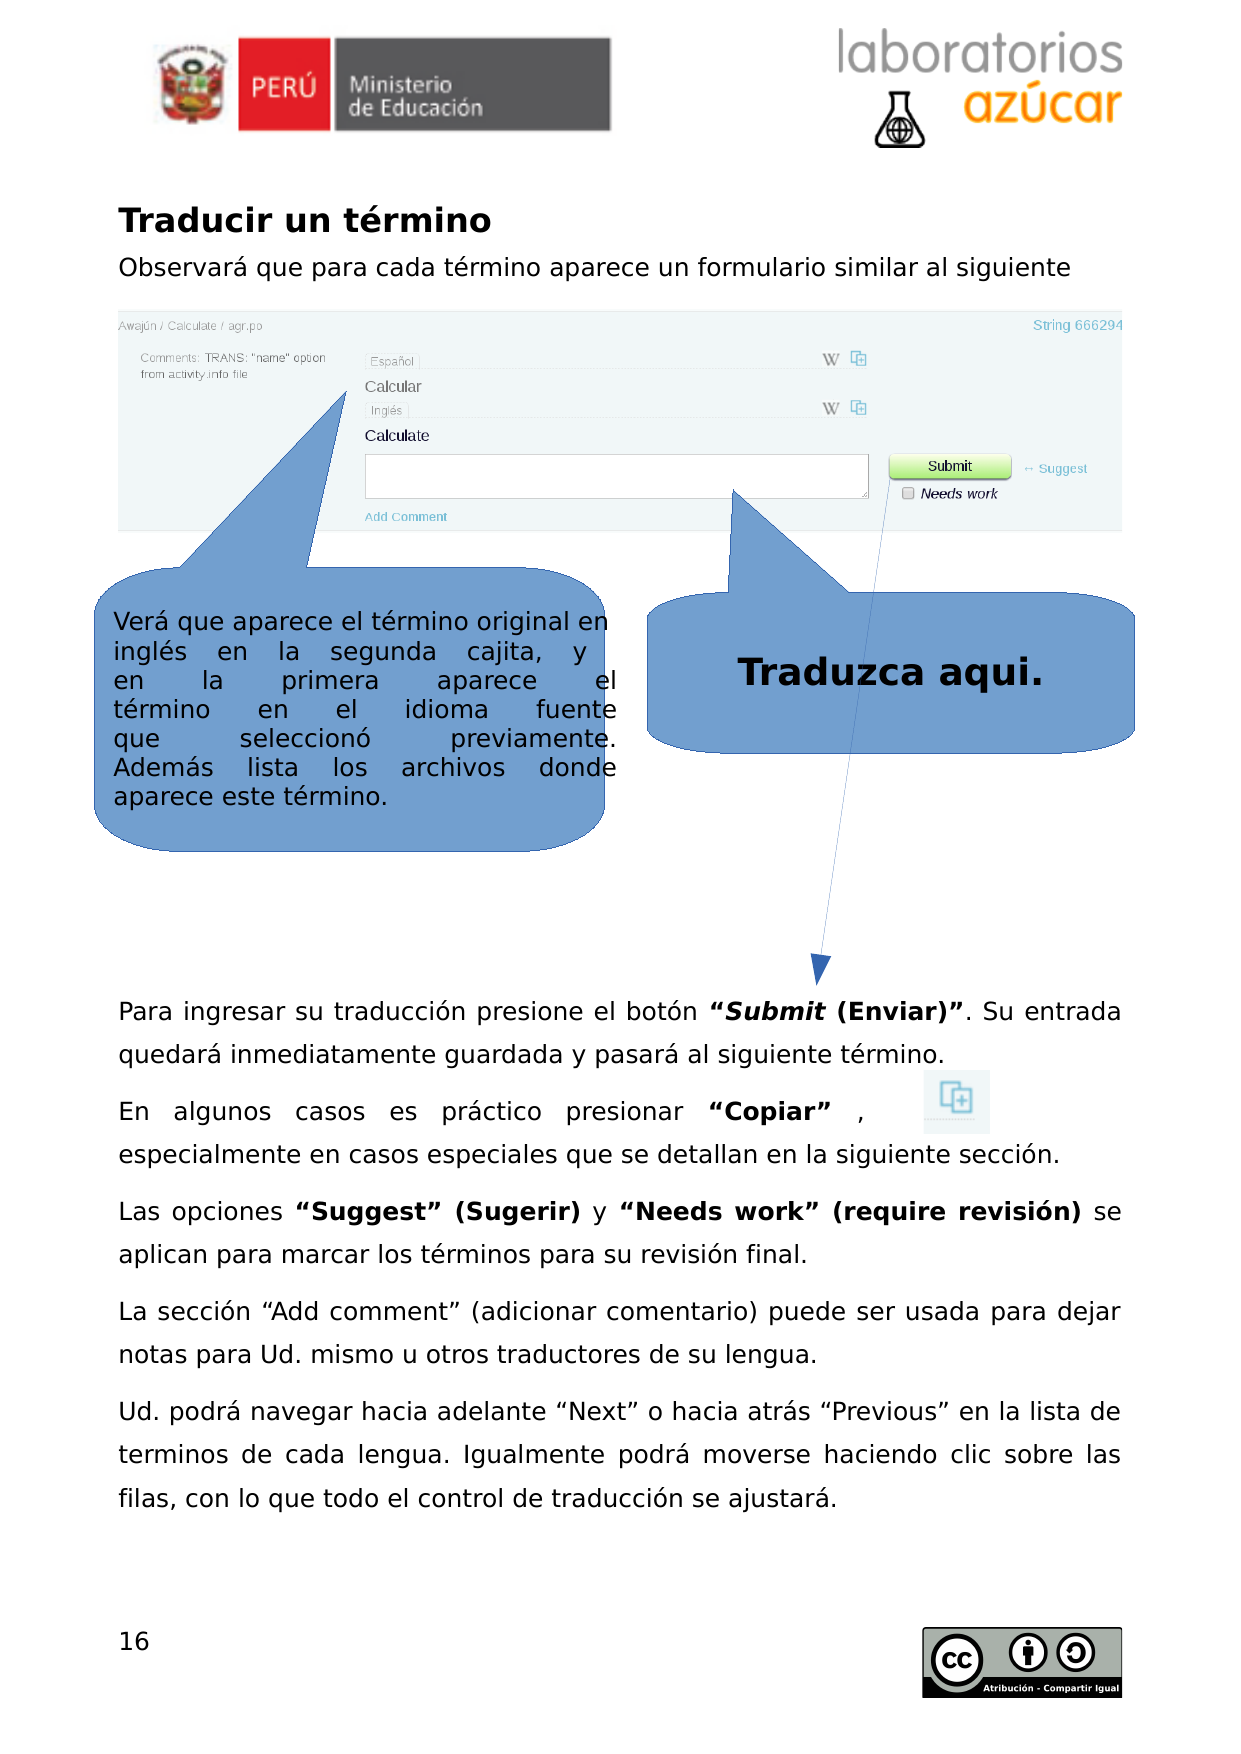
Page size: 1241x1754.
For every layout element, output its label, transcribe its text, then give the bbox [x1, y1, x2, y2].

text Para ingresar su traducción presione el botón “Submit (Enviar)”. Su entrada quedará inmediatamente guardada y pasará al siguiente término. [118, 997, 1122, 1070]
picture [923, 1070, 990, 1134]
text Ud. podrá navegar hacia adelante “Next” o hacia atrás “Previous” en la lista de terminos de cada lengua. Igualmente podrá moverse haciendo clic sobre las filas, con lo que todo el control de traducción se ajustará. [118, 1397, 1122, 1513]
text En algunos casos es práctico presionar “Copiar” , especialmente en casos especiales que se detallan en la siguiente sección. [118, 1097, 1122, 1170]
picture [137, 22, 631, 148]
picture [838, 28, 1123, 148]
text Observará que para cada término aparece un formulario similar al siguiente [118, 253, 1122, 282]
text Las opciones “Suggest” (Sugerir) y “Needs work” (require revisión) se aplican para marcar los términos para su revisión final. [118, 1197, 1122, 1270]
subtitle Traducir un término [118, 202, 1122, 241]
text La sección “Add comment” (adicionar comentario) puede ser usada para dejar notas para Ud. mismo u otros traductores de su lengua. [118, 1297, 1122, 1370]
picture [118, 309, 1123, 533]
picture [922, 1627, 1123, 1698]
